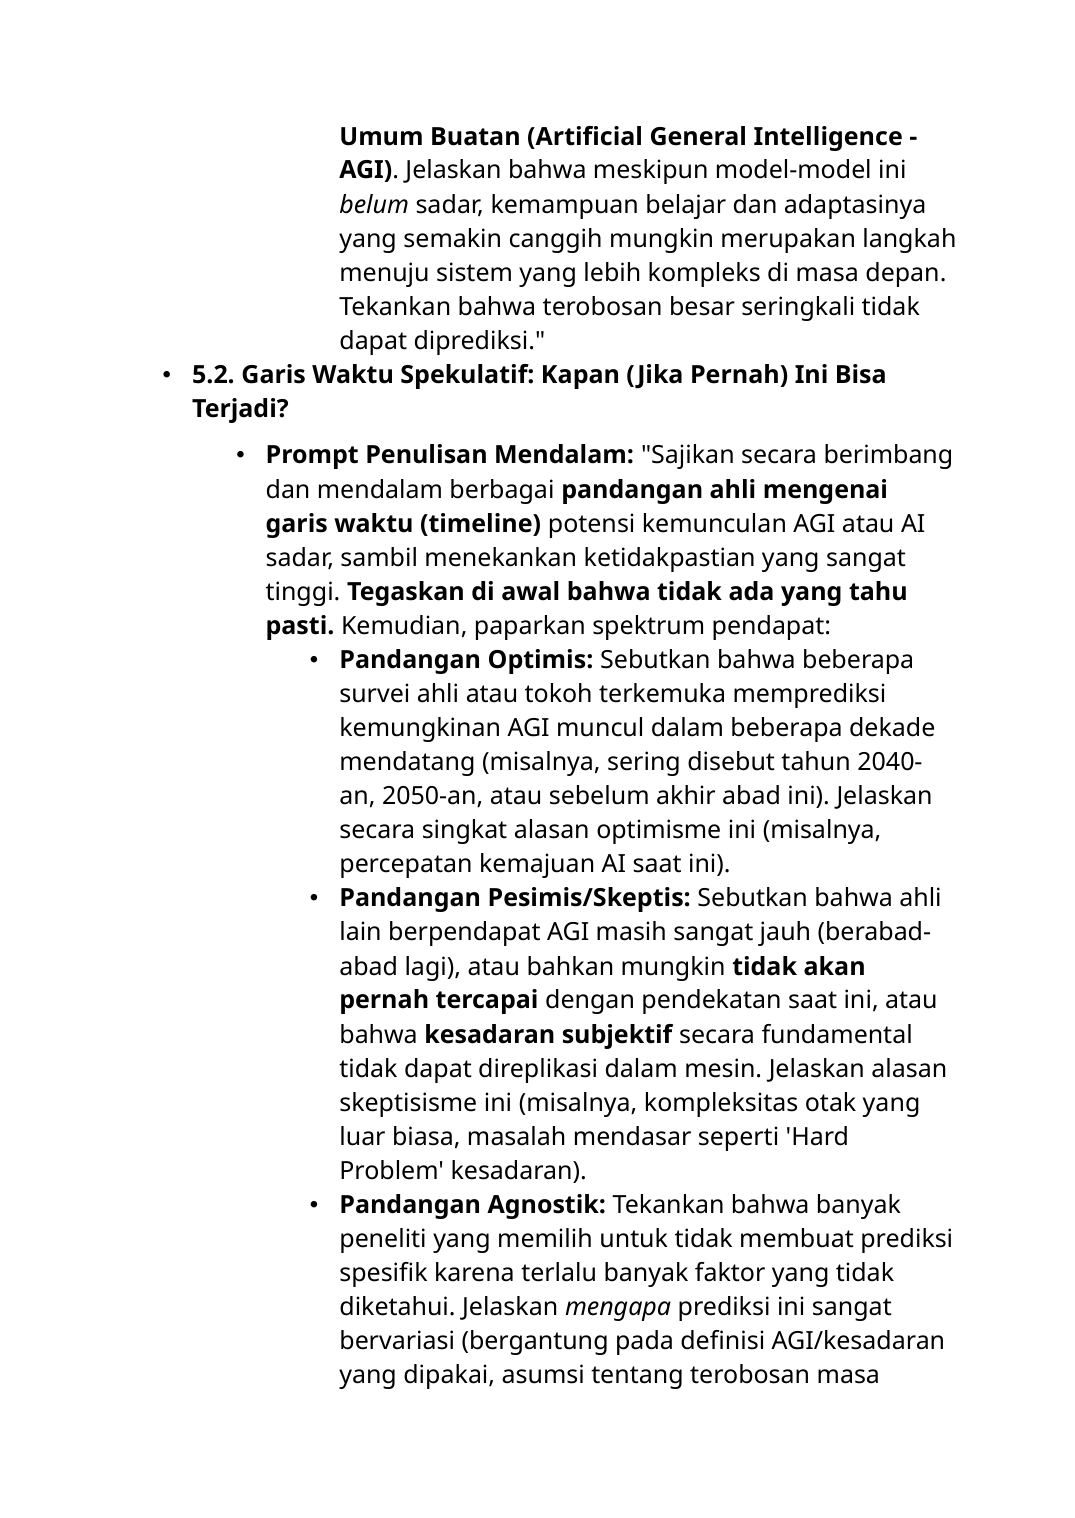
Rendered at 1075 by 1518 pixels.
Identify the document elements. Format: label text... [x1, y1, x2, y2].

list Umum Buatan (Artificial General Intelligence - AGI). Jelaskan bahwa meskipun model-model ini belum sadar, kemampuan belajar dan adaptasinya yang semakin canggih mungkin merupakan langkah menuju sistem yang lebih kompleks di masa depan. Tekankan bahwa terobosan besar seringkali tidak dapat diprediksi." [309, 118, 957, 357]
list Pandangan Agnostik: Tekankan bahwa banyak peneliti yang memilih untuk tidak membuat prediksi spesifik karena terlalu banyak faktor yang tidak diketahui. Jelaskan mengapa prediksi ini sangat bervariasi (bergantung pada definisi AGI/kesadaran yang dipakai, asumsi tentang terobosan masa [309, 1187, 957, 1391]
list Pandangan Optimis: Sebutkan bahwa beberapa survei ahli atau tokoh terkemuka memprediksi kemungkinan AGI muncul dalam beberapa dekade mendatang (misalnya, sering disebut tahun 2040-an, 2050-an, atau sebelum akhir abad ini). Jelaskan secara singkat alasan optimisme ini (misalnya, percepatan kemajuan AI saat ini). [309, 642, 957, 880]
list Pandangan Pesimis/Skeptis: Sebutkan bahwa ahli lain berpendapat AGI masih sangat jauh (berabad-abad lagi), atau bahkan mungkin tidak akan pernah tercapai dengan pendekatan saat ini, atau bahwa kesadaran subjektif secara fundamental tidak dapat direplikasi dalam mesin. Jelaskan alasan skeptisisme ini (misalnya, kompleksitas otak yang luar biasa, masalah mendasar seperti 'Hard Problem' kesadaran). [309, 880, 957, 1187]
list 5.2. Garis Waktu Spekulatif: Kapan (Jika Pernah) Ini Bisa Terjadi? [162, 357, 957, 425]
list Prompt Penulisan Mendalam: "Sajikan secara berimbang dan mendalam berbagai pandangan ahli mengenai garis waktu (timeline) potensi kemunculan AGI atau AI sadar, sambil menekankan ketidakpastian yang sangat tinggi. Tegaskan di awal bahwa tidak ada yang tahu pasti. Kemudian, paparkan spektrum pendapat: [236, 437, 957, 642]
